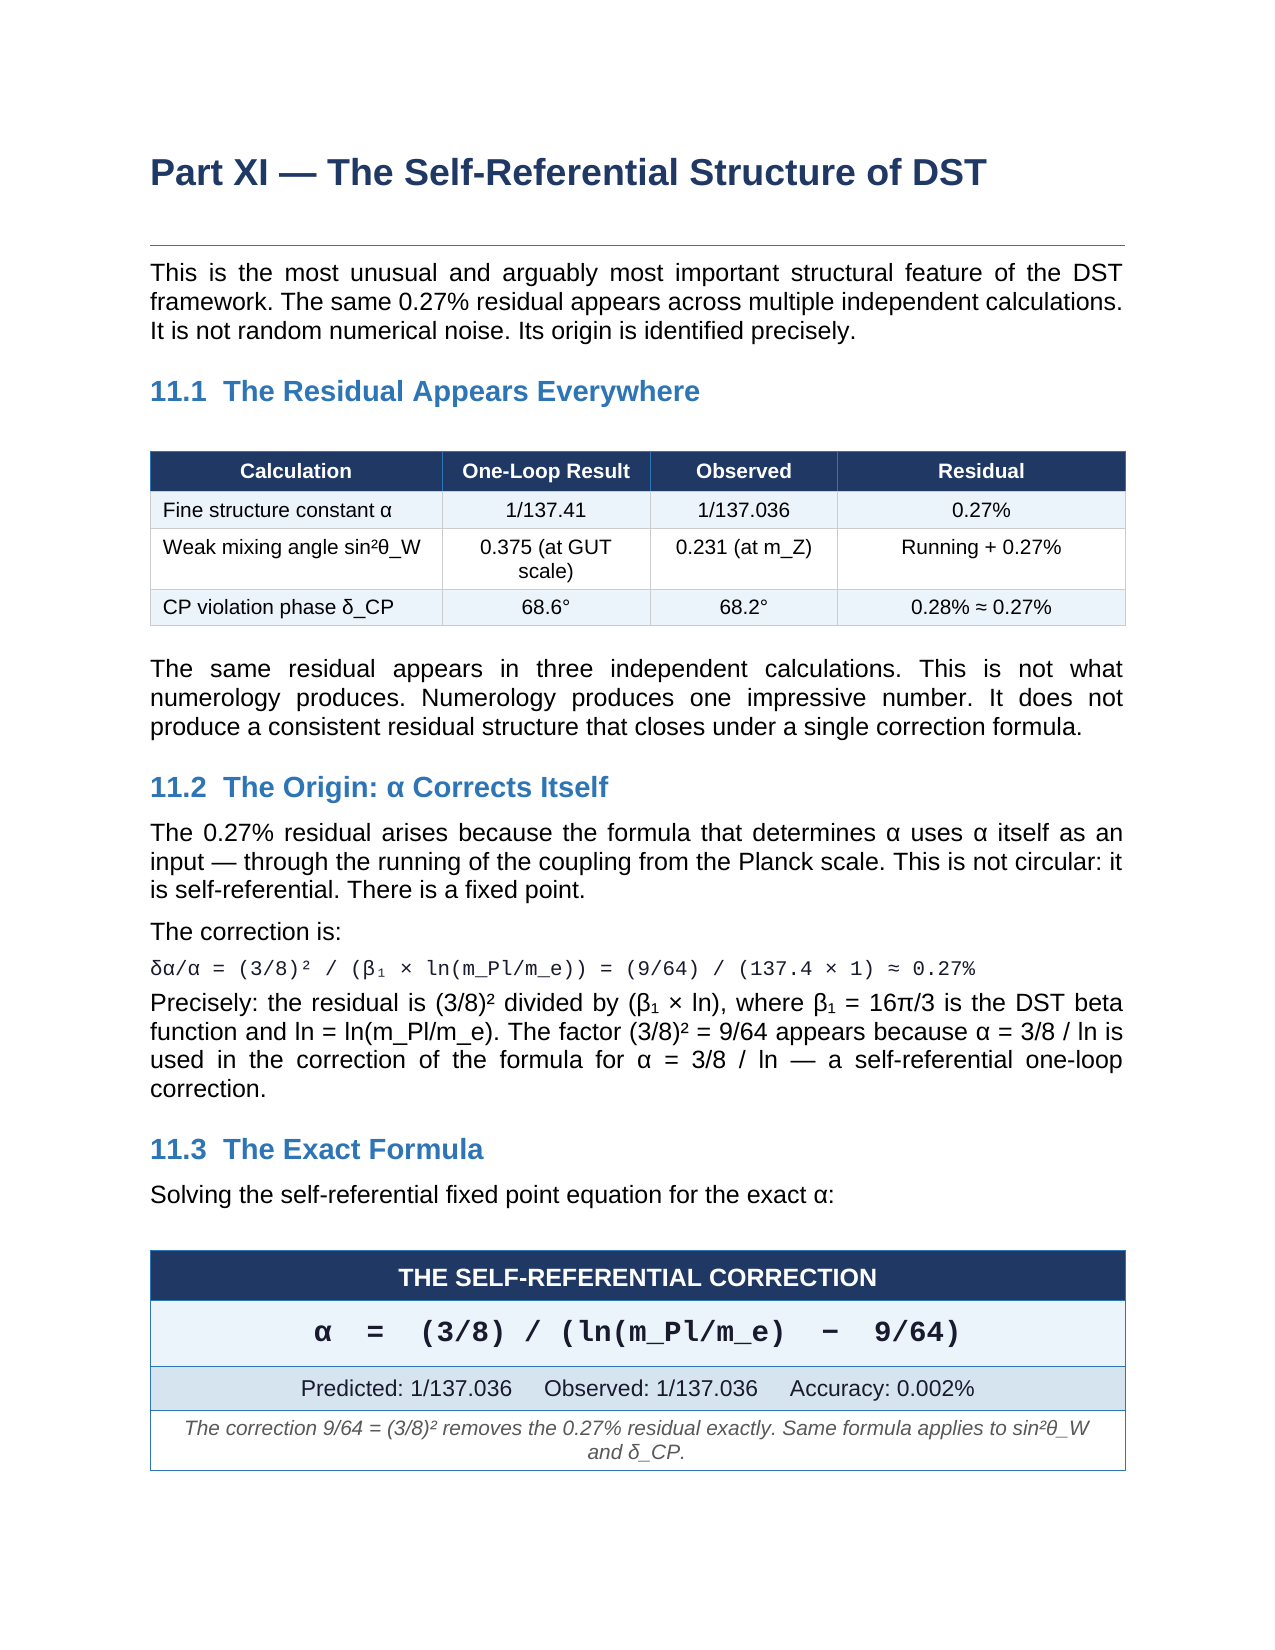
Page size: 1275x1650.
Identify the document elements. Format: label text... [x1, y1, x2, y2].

table_cell Running + 0.27% [838, 529, 1125, 589]
table_cell 0.27% [838, 492, 1125, 528]
table_cell 68.2° [651, 590, 837, 625]
table_cell 1/137.41 [443, 492, 650, 528]
text This is the most unusual and arguably most important structural feature of the DST framework. The same 0.27% residual appears across multiple independent calculations. It is not random numerical noise. Its origin is identified precisely. [150, 258, 1125, 344]
subtitle 11.1 The Residual Appears Everywhere [150, 374, 1125, 407]
text Solving the self-referential fixed point equation for the exact α: [150, 1180, 1125, 1209]
table_cell 0.28% ≈ 0.27% [838, 590, 1125, 625]
table_header Observed [651, 452, 837, 491]
text The 0.27% residual arises because the formula that determines α uses α itself as an input — through the running of the coupling from the Planck scale. This is not circular: it is self-referential. There is a fixed point. [150, 818, 1125, 904]
table_cell The correction 9/64 = (3/8)² removes the 0.27% residual exactly. Same formula applies to sin²θ_W and δ_CP. [151, 1411, 1125, 1470]
table_header Calculation [151, 452, 442, 491]
text The same residual appears in three independent calculations. This is not what numerology produces. Numerology produces one impressive number. It does not produce a consistent residual structure that closes under a single correction formula. [150, 654, 1125, 741]
subtitle Part XI — The Self-Referential Structure of DST [150, 150, 1125, 193]
subtitle 11.3 The Exact Formula [150, 1132, 1125, 1166]
table_header One-Loop Result [443, 452, 650, 491]
table_cell Fine structure constant α [151, 492, 442, 528]
subtitle 11.2 The Origin: α Corrects Itself [150, 770, 1125, 803]
table_cell CP violation phase δ_CP [151, 590, 442, 625]
table_cell α = (3/8) / (ln(m_Pl/m_e) − 9/64) [151, 1301, 1125, 1366]
text δα/α = (3/8)² / (β₁ × ln(m_Pl/m_e)) = (9/64) / (137.4 × 1) ≈ 0.27% [150, 958, 1125, 982]
table_cell 0.375 (at GUT scale) [443, 529, 650, 589]
table_header THE SELF-REFERENTIAL CORRECTION [151, 1251, 1125, 1300]
table_cell 0.231 (at m_Z) [651, 529, 837, 589]
table_header Residual [838, 452, 1125, 491]
text Precisely: the residual is (3/8)² divided by (β₁ × ln), where β₁ = 16π/3 is the DST beta function and ln = ln(m_Pl/m_e). The factor (3/8)² = 9/64 appears because α = 3/8 / ln is used in the correction of the formula for α = 3/8 / ln — a self-referential one-loop correction. [150, 988, 1125, 1103]
text The correction is: [150, 917, 1125, 945]
table_cell Predicted: 1/137.036 Observed: 1/137.036 Accuracy: 0.002% [151, 1367, 1125, 1410]
table_cell 68.6° [443, 590, 650, 625]
table_cell 1/137.036 [651, 492, 837, 528]
table_cell Weak mixing angle sin²θ_W [151, 529, 442, 589]
